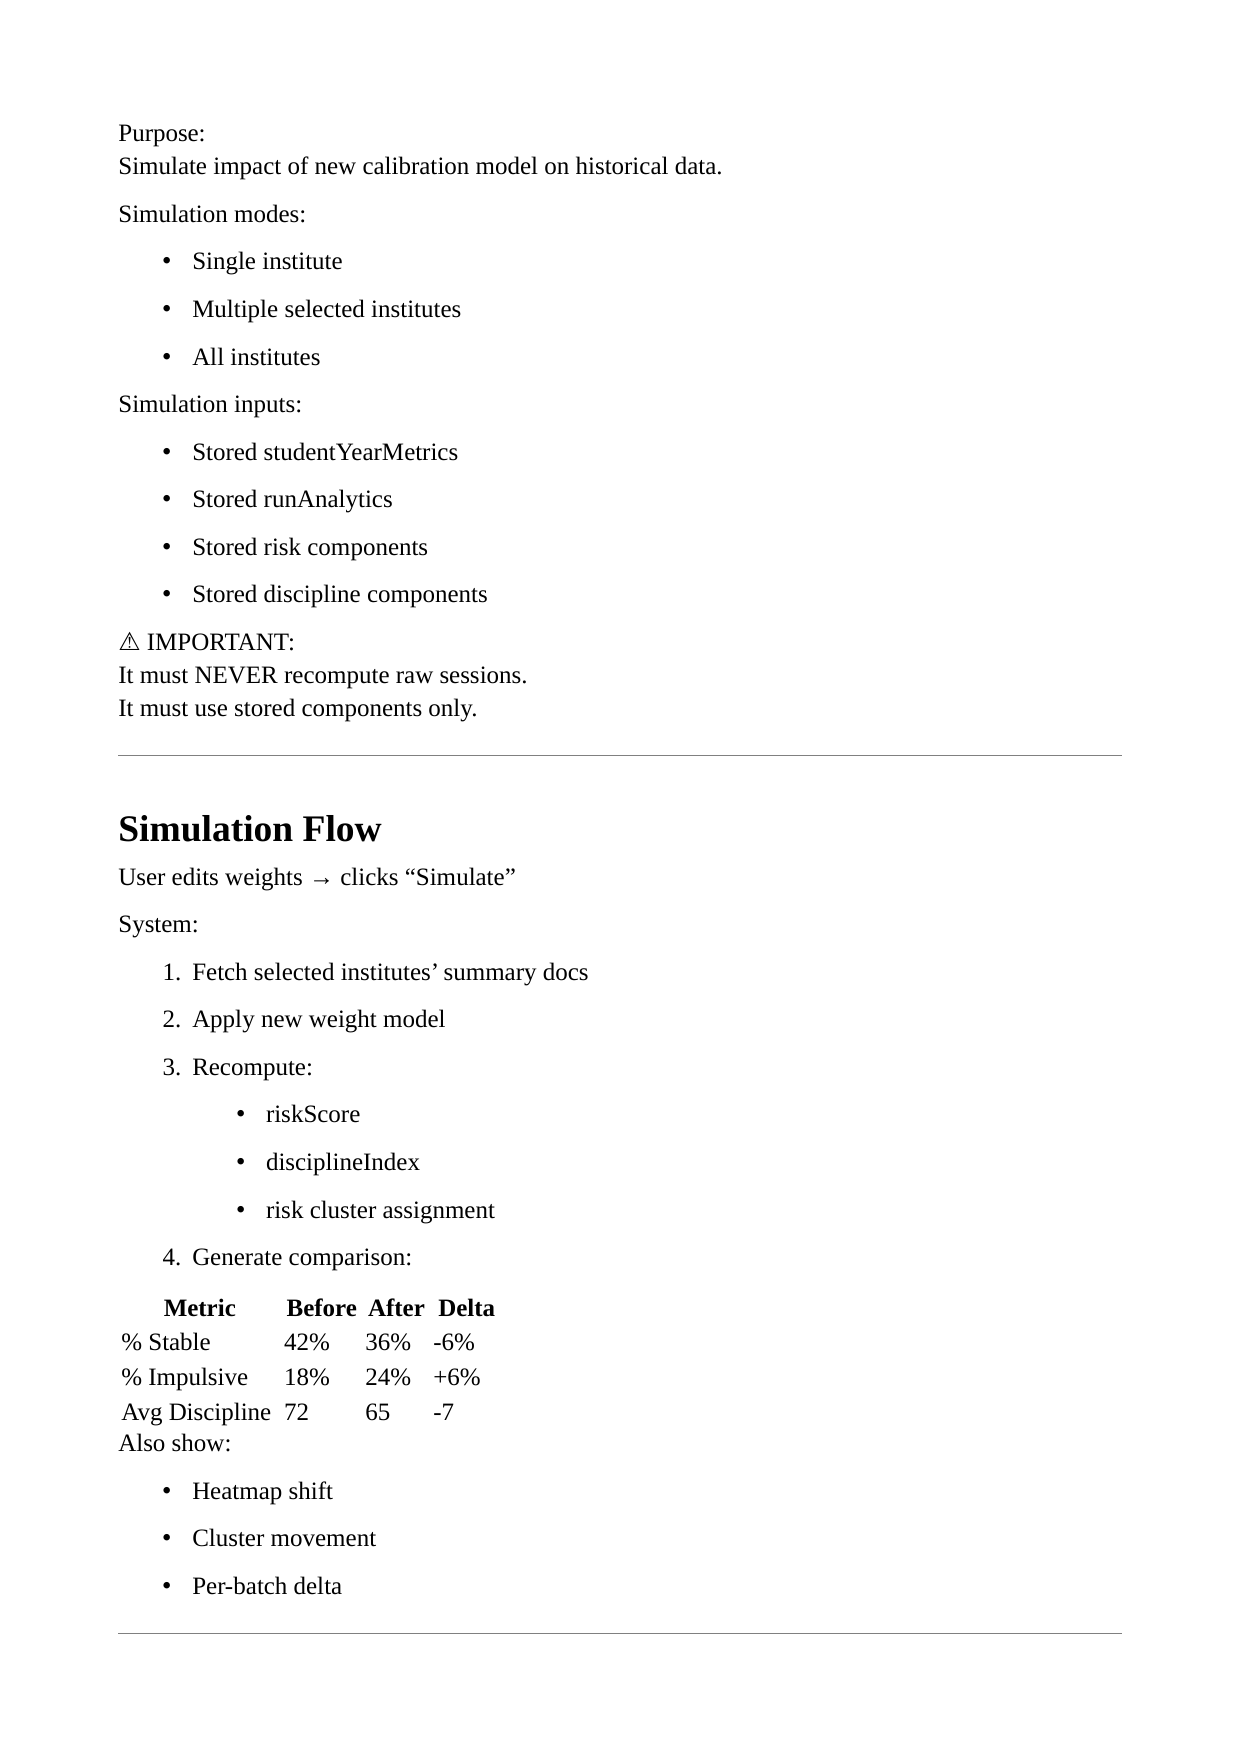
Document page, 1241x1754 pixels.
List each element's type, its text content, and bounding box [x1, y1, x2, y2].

table_header Before [281, 1290, 362, 1324]
list Stored risk components [162, 532, 1122, 561]
table_cell Avg Discipline [118, 1394, 281, 1428]
table_cell 24% [362, 1359, 430, 1394]
table_header Metric [118, 1290, 281, 1324]
list Single institute [162, 246, 1122, 275]
list Stored runAnalytics [162, 484, 1122, 513]
text ⚠ IMPORTANT: It must NEVER recompute raw sessions. It must use stored components only. [118, 627, 1122, 722]
table_cell % Stable [118, 1325, 281, 1359]
text Simulation inputs: [118, 389, 1122, 418]
table_cell 72 [281, 1394, 362, 1428]
list Multiple selected institutes [162, 294, 1122, 323]
list Stored studentYearMetrics [162, 437, 1122, 466]
text User edits weights → clicks “Simulate” [118, 862, 1122, 890]
list disciplineIndex [236, 1147, 1122, 1176]
table_cell 18% [281, 1359, 362, 1394]
list risk cluster assignment [236, 1195, 1122, 1223]
list Stored discipline components [162, 579, 1122, 608]
table_cell +6% [430, 1359, 503, 1394]
text Also show: [118, 1428, 1122, 1457]
list All institutes [162, 342, 1122, 370]
table_cell 36% [362, 1325, 430, 1359]
table_cell % Impulsive [118, 1359, 281, 1394]
list riskScore [236, 1099, 1122, 1128]
list Per-batch delta [162, 1571, 1122, 1600]
table_cell -7 [430, 1394, 503, 1428]
table_cell -6% [430, 1325, 503, 1359]
text Simulation modes: [118, 199, 1122, 227]
list Heatmap shift [162, 1476, 1122, 1505]
list Generate comparison: [162, 1242, 1122, 1271]
table_header Delta [430, 1290, 503, 1324]
table_header After [362, 1290, 430, 1324]
list Fetch selected institutes’ summary docs [162, 957, 1122, 986]
list Apply new weight model [162, 1004, 1122, 1033]
table_cell 65 [362, 1394, 430, 1428]
table_cell 42% [281, 1325, 362, 1359]
list Recompute: [162, 1052, 1122, 1081]
subtitle Simulation Flow [118, 806, 1122, 849]
list Cluster movement [162, 1523, 1122, 1552]
text System: [118, 909, 1122, 938]
text Purpose: Simulate impact of new calibration model on historical data. [118, 118, 1122, 180]
